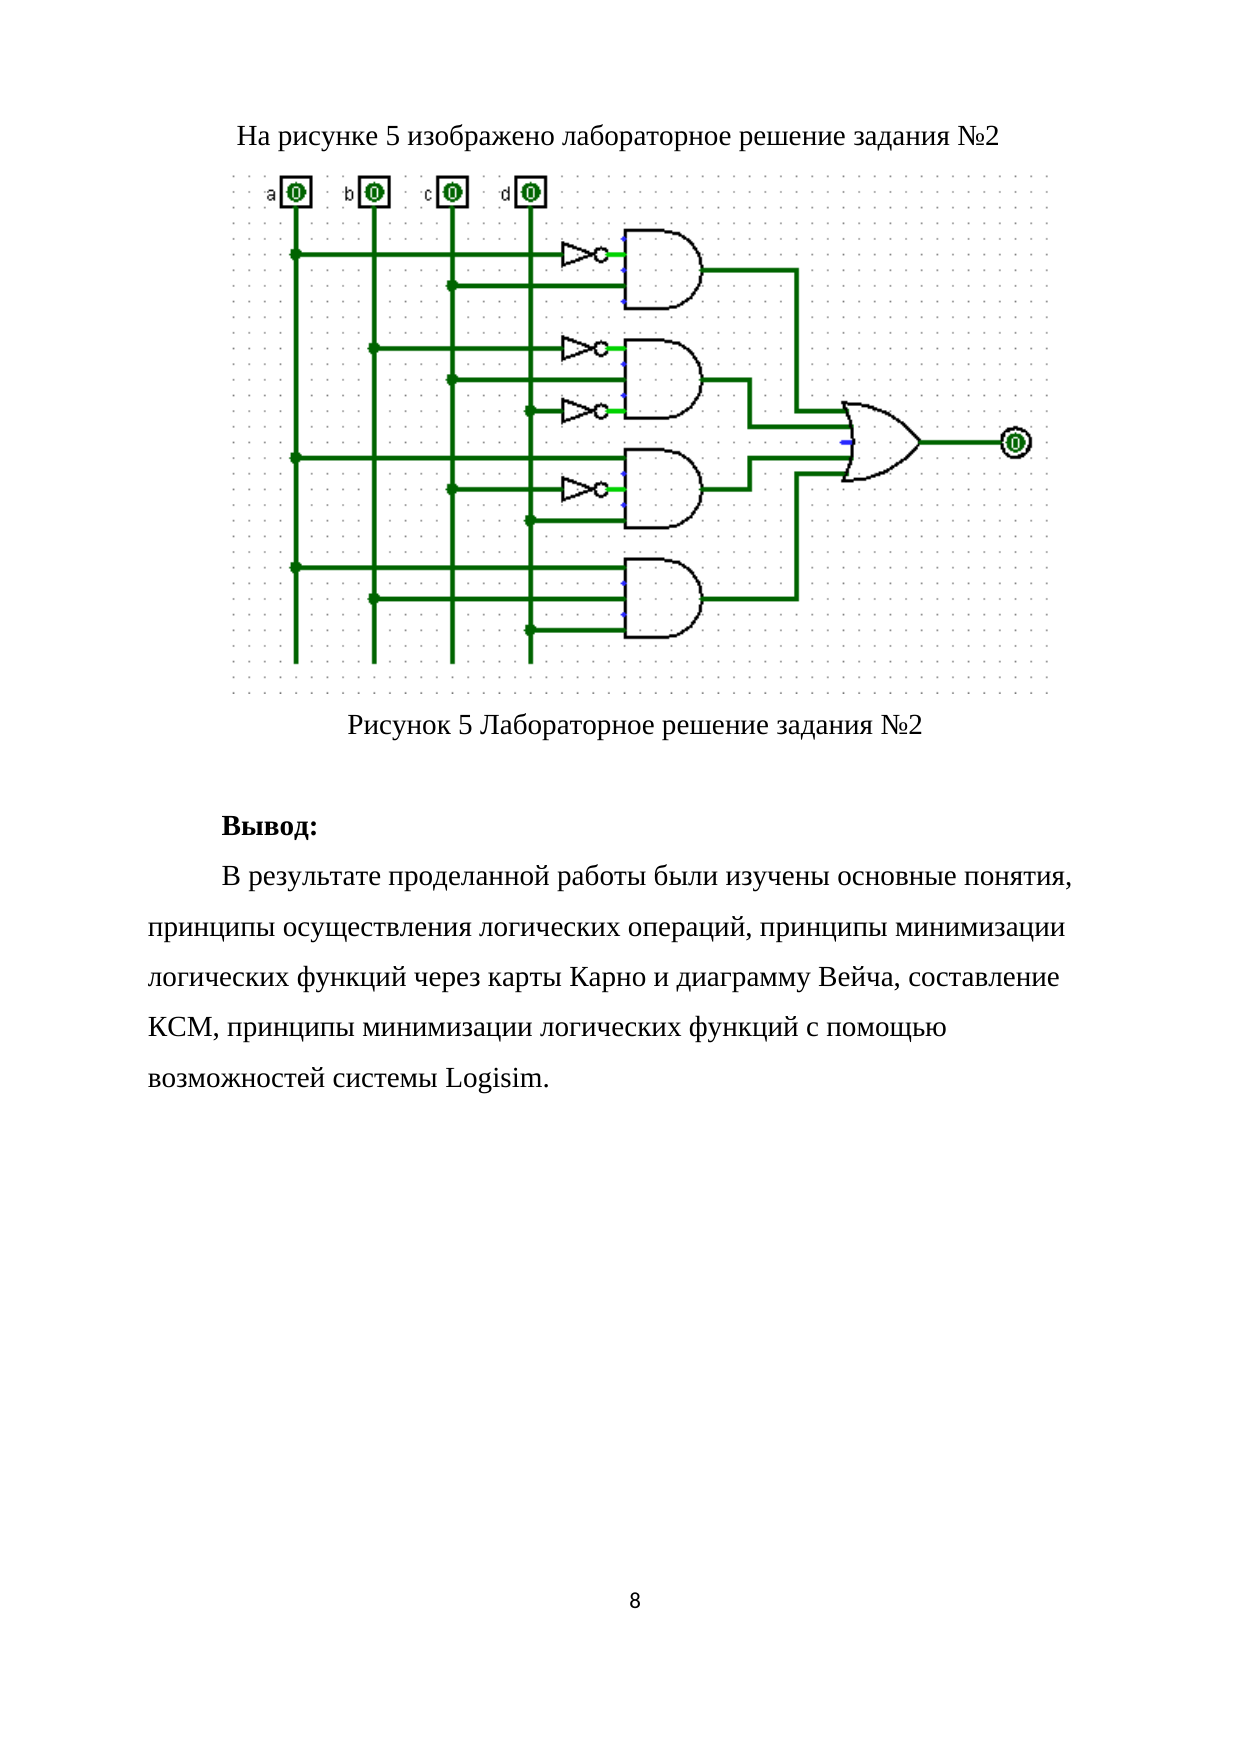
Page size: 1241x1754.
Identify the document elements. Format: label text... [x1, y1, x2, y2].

text Рисунок 5 Лабораторное решение задания №2 [148, 707, 1122, 741]
text В результате проделанной работы были изучены основные понятия, принципы осуществления логических операций, принципы минимизации логических функций через карты Карно и диаграмму Вейча, составление КСМ, принципы минимизации логических функций с помощью возможностей системы Logisim. [148, 858, 1122, 1093]
text На рисунке 5 изображено лабораторное решение задания №2 [148, 118, 1122, 152]
text Вывод: [148, 808, 1122, 842]
picture [219, 168, 1051, 694]
